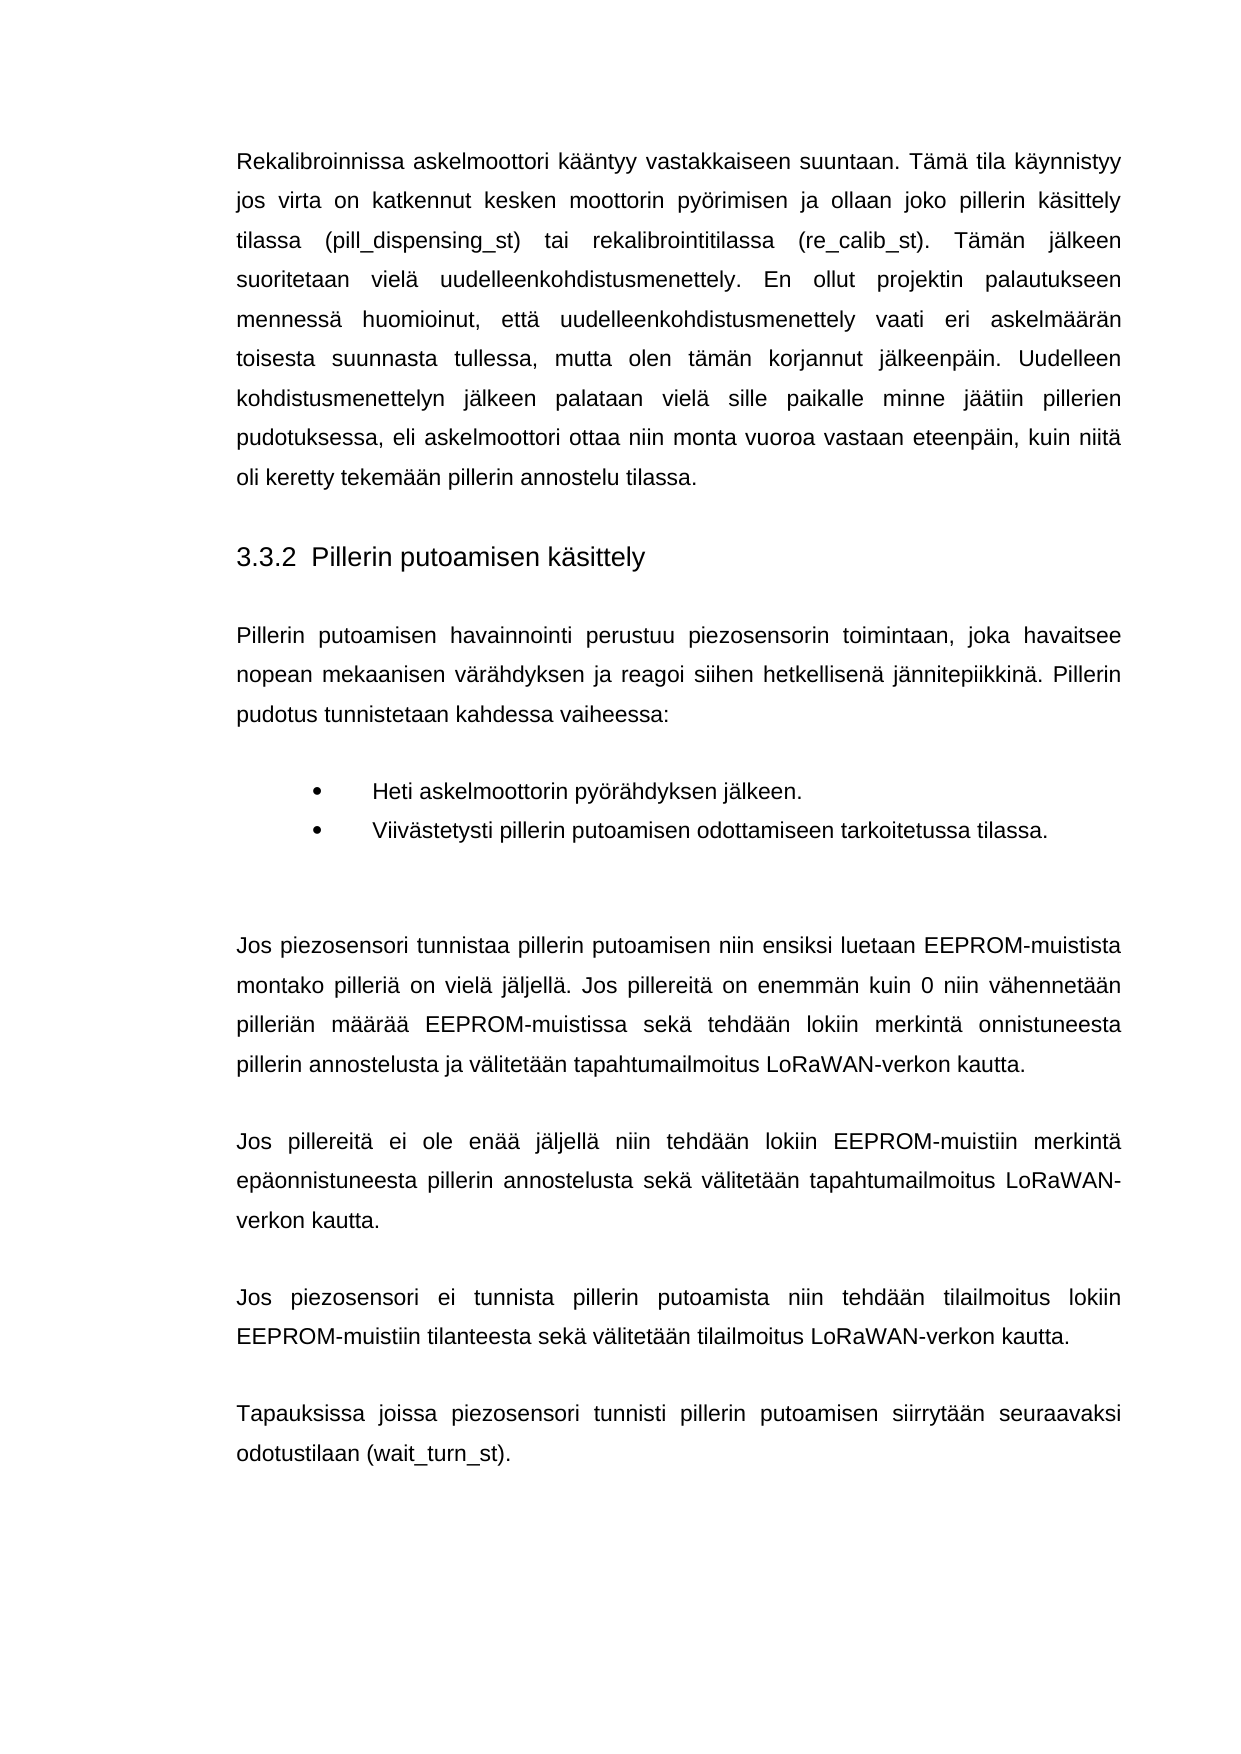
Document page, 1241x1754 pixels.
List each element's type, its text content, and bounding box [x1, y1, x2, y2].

text Jos piezosensori tunnistaa pillerin putoamisen niin ensiksi luetaan EEPROM-muistista montako pilleriä on vielä jäljellä. Jos pillereitä on enemmän kuin 0 niin vähennetään pilleriän määrää EEPROM-muistissa sekä tehdään lokiin merkintä onnistuneesta pillerin annostelusta ja välitetään tapahtumailmoitus LoRaWAN-verkon kautta. [236, 932, 1122, 1077]
list Viivästetysti pillerin putoamisen odottamiseen tarkoitetussa tilassa. [313, 817, 1122, 843]
subtitle Pillerin putoamisen käsittely [236, 541, 1122, 572]
text Pillerin putoamisen havainnointi perustuu piezosensorin toimintaan, joka havaitsee nopean mekaanisen värähdyksen ja reagoi siihen hetkellisenä jännitepiikkinä. Pillerin pudotus tunnistetaan kahdessa vaiheessa: [236, 622, 1122, 727]
text Jos pillereitä ei ole enää jäljellä niin tehdään lokiin EEPROM-muistiin merkintä epäonnistuneesta pillerin annostelusta sekä välitetään tapahtumailmoitus LoRaWAN-verkon kautta. [236, 1128, 1122, 1233]
text Tapauksissa joissa piezosensori tunnisti pillerin putoamisen siirrytään seuraavaksi odotustilaan (wait_turn_st). [236, 1400, 1122, 1466]
text Jos piezosensori ei tunnista pillerin putoamista niin tehdään tilailmoitus lokiin EEPROM-muistiin tilanteesta sekä välitetään tilailmoitus LoRaWAN-verkon kautta. [236, 1284, 1122, 1349]
list Heti askelmoottorin pyörähdyksen jälkeen. [313, 778, 1122, 804]
text Rekalibroinnissa askelmoottori kääntyy vastakkaiseen suuntaan. Tämä tila käynnistyy jos virta on katkennut kesken moottorin pyörimisen ja ollaan joko pillerin käsittely tilassa (pill_dispensing_st) tai rekalibrointitilassa (re_calib_st). Tämän jälkeen suoritetaan vielä uudelleenkohdistusmenettely. En ollut projektin palautukseen mennessä huomioinut, että uudelleenkohdistusmenettely vaati eri askelmäärän toisesta suunnasta tullessa, mutta olen tämän korjannut jälkeenpäin. Uudelleen kohdistusmenettelyn jälkeen palataan vielä sille paikalle minne jäätiin pillerien pudotuksessa, eli askelmoottori ottaa niin monta vuoroa vastaan eteenpäin, kuin niitä oli keretty tekemään pillerin annostelu tilassa. [236, 148, 1122, 490]
